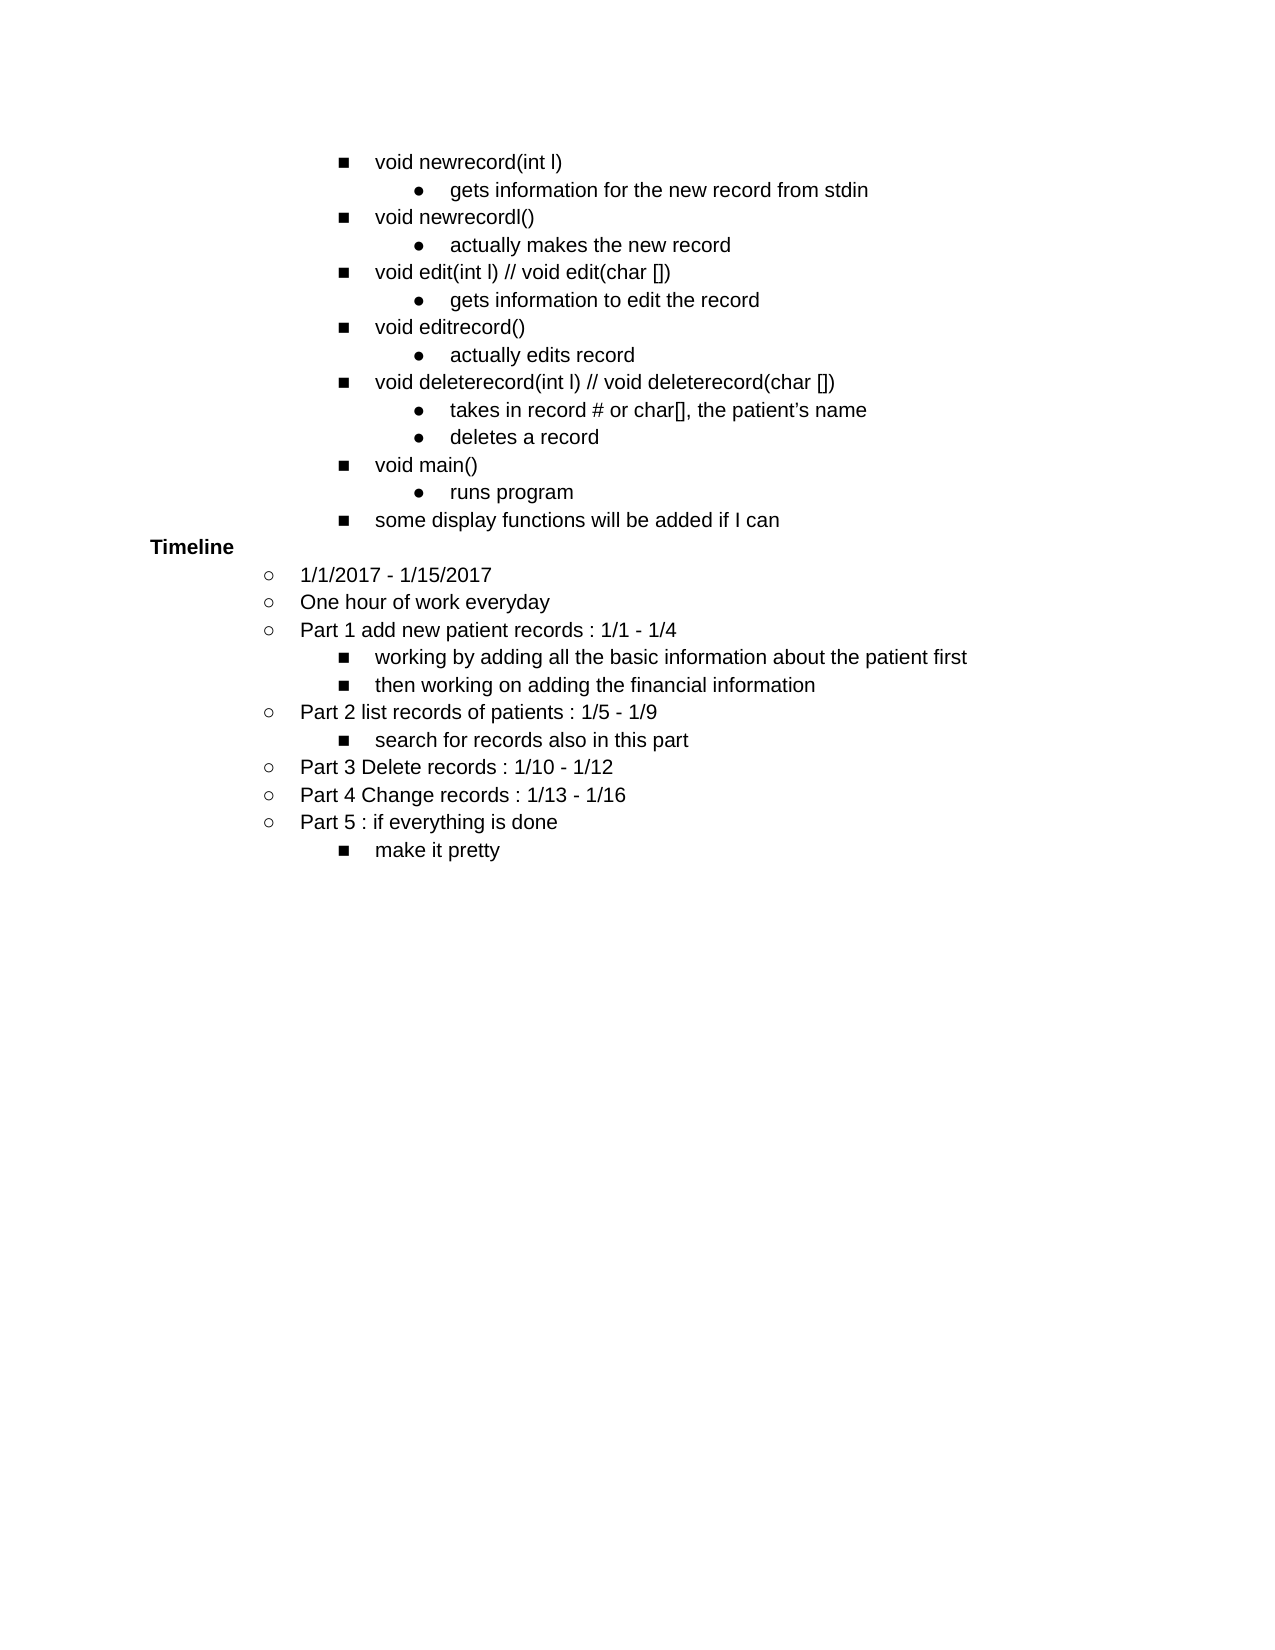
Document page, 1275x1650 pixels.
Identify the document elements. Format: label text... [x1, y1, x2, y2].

list void editrecord() [337, 315, 1125, 339]
list void newrecord(int l) [337, 150, 1125, 174]
list search for records also in this part [337, 727, 1125, 751]
list actually makes the new record [412, 232, 1125, 256]
list gets information for the new record from stdin [412, 177, 1125, 201]
list void edit(int l) // void edit(char []) [337, 260, 1125, 284]
text Timeline [150, 535, 1125, 559]
list some display functions will be added if I can [337, 507, 1125, 531]
list working by adding all the basic information about the patient first [337, 645, 1125, 669]
list One hour of work everyday [262, 590, 1125, 614]
list void main() [337, 452, 1125, 476]
list Part 1 add new patient records : 1/1 - 1/4 [262, 617, 1125, 641]
list actually edits record [412, 342, 1125, 366]
list make it pretty [337, 837, 1125, 861]
list deletes a record [412, 425, 1125, 449]
list Part 2 list records of patients : 1/5 - 1/9 [262, 700, 1125, 724]
list gets information to edit the record [412, 287, 1125, 311]
list runs program [412, 480, 1125, 504]
list void newrecordl() [337, 205, 1125, 229]
list Part 3 Delete records : 1/10 - 1/12 [262, 755, 1125, 779]
list Part 4 Change records : 1/13 - 1/16 [262, 782, 1125, 806]
list 1/1/2017 - 1/15/2017 [262, 562, 1125, 586]
list void deleterecord(int l) // void deleterecord(char []) [337, 370, 1125, 394]
list then working on adding the financial information [337, 672, 1125, 696]
list Part 5 : if everything is done [262, 810, 1125, 834]
list takes in record # or char[], the patient’s name [412, 397, 1125, 421]
